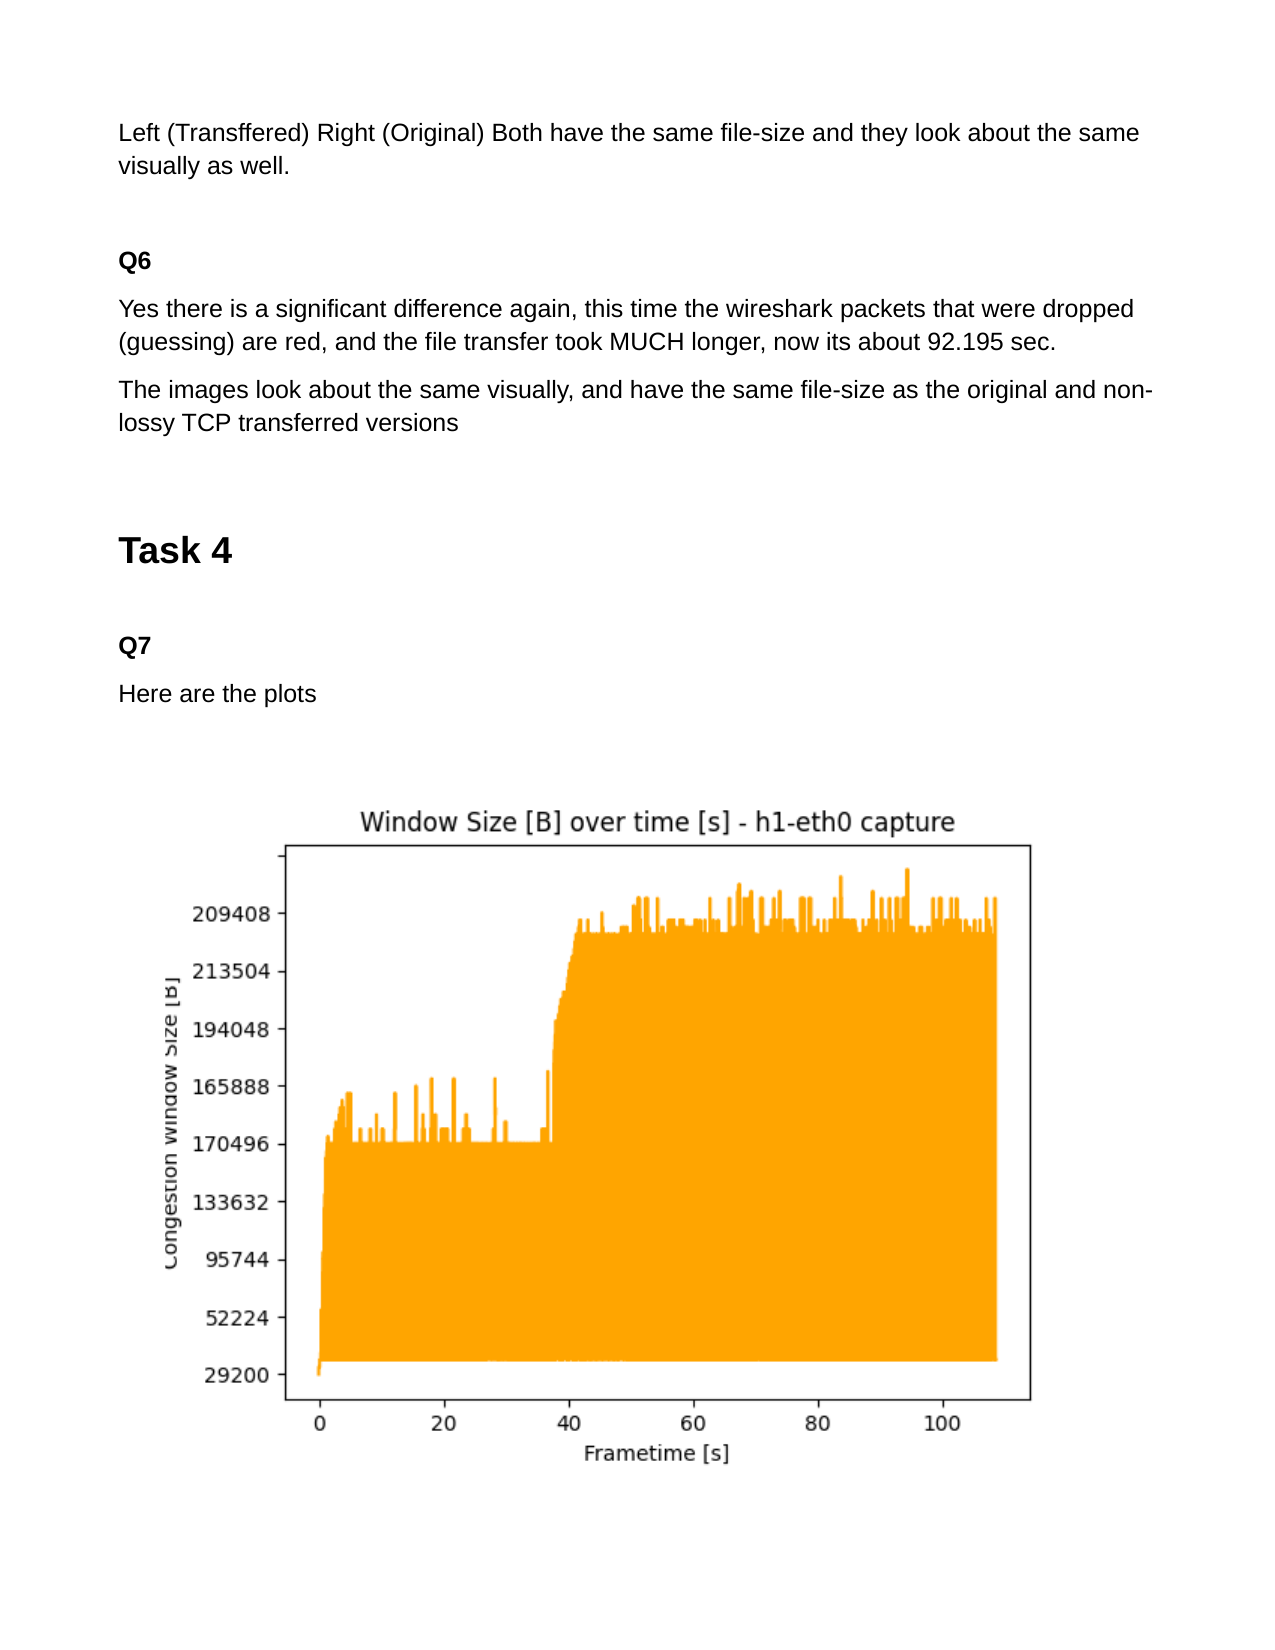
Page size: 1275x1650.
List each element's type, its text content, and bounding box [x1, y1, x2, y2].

text Yes there is a significant difference again, this time the wireshark packets that were dropped (guessing) are red, and the file transfer took MUCH longer, now its about 92.195 sec. [118, 294, 1157, 356]
subtitle Task 4 [118, 528, 1157, 571]
picture [165, 758, 1126, 1479]
text Q7 [118, 631, 1157, 660]
text Q6 [118, 246, 1157, 275]
text Here are the plots [118, 679, 1157, 707]
text The images look about the same visually, and have the same file-size as the original and non-lossy TCP transferred versions [118, 374, 1157, 436]
text Left (Transffered) Right (Original) Both have the same file-size and they look about the same visually as well. [118, 118, 1157, 180]
